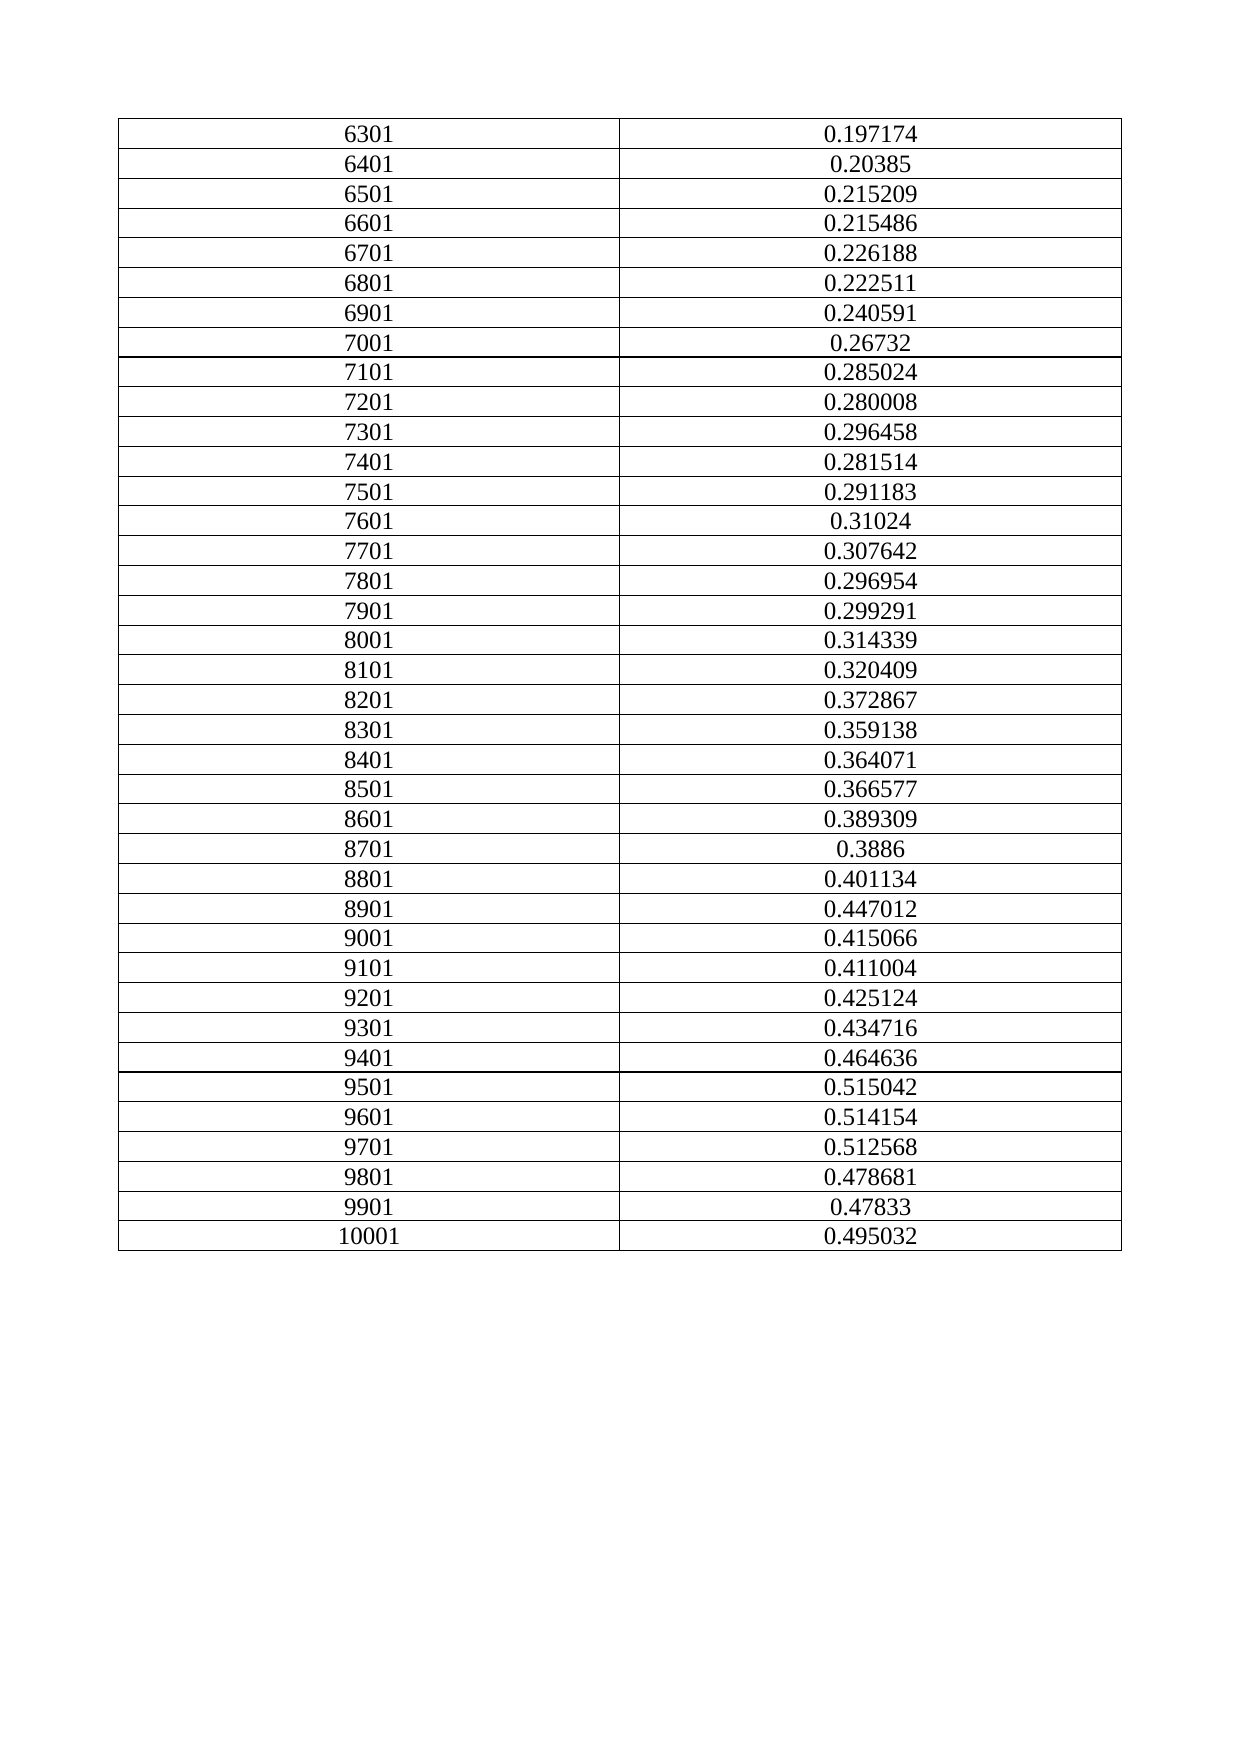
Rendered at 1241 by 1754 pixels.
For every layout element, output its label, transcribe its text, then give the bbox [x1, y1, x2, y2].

table_cell 0.389309 [620, 804, 1121, 833]
table_cell 9401 [119, 1043, 619, 1071]
table_cell 8001 [119, 626, 619, 654]
table_cell 0.515042 [620, 1073, 1121, 1101]
table_cell 0.197174 [620, 119, 1121, 148]
table_cell 9201 [119, 983, 619, 1012]
table_cell 0.495032 [620, 1221, 1121, 1250]
table_cell 9601 [119, 1102, 619, 1131]
table_cell 0.215209 [620, 179, 1121, 207]
table_cell 0.299291 [620, 596, 1121, 624]
table_cell 0.366577 [620, 775, 1121, 803]
table_cell 0.3886 [620, 834, 1121, 863]
table_cell 0.31024 [620, 506, 1121, 535]
table_cell 8801 [119, 864, 619, 893]
table_cell 9501 [119, 1073, 619, 1101]
table_cell 9701 [119, 1132, 619, 1161]
table_cell 6401 [119, 149, 619, 178]
table_cell 0.285024 [620, 358, 1121, 386]
table_cell 0.514154 [620, 1102, 1121, 1131]
table_cell 7001 [119, 328, 619, 356]
table_cell 9301 [119, 1013, 619, 1042]
table_cell 9001 [119, 924, 619, 952]
table_cell 7801 [119, 566, 619, 595]
table_cell 7401 [119, 447, 619, 476]
table_cell 0.411004 [620, 953, 1121, 982]
table_cell 0.26732 [620, 328, 1121, 356]
table_cell 7301 [119, 417, 619, 446]
table_cell 0.215486 [620, 209, 1121, 237]
table_cell 0.320409 [620, 655, 1121, 684]
table_cell 0.464636 [620, 1043, 1121, 1071]
table_cell 0.415066 [620, 924, 1121, 952]
table_cell 6901 [119, 298, 619, 327]
table_cell 0.364071 [620, 745, 1121, 773]
table_cell 0.512568 [620, 1132, 1121, 1161]
table_cell 8601 [119, 804, 619, 833]
table_cell 7501 [119, 477, 619, 505]
table_cell 0.401134 [620, 864, 1121, 893]
table_cell 0.291183 [620, 477, 1121, 505]
table_cell 8701 [119, 834, 619, 863]
table_cell 7601 [119, 506, 619, 535]
table_cell 0.296458 [620, 417, 1121, 446]
table_cell 0.478681 [620, 1162, 1121, 1191]
table_cell 6701 [119, 238, 619, 267]
table_cell 0.280008 [620, 387, 1121, 416]
table_cell 0.20385 [620, 149, 1121, 178]
table_cell 7101 [119, 358, 619, 386]
table_cell 0.296954 [620, 566, 1121, 595]
table_cell 7901 [119, 596, 619, 624]
table_cell 8501 [119, 775, 619, 803]
table_cell 9101 [119, 953, 619, 982]
table_cell 0.307642 [620, 536, 1121, 565]
table_cell 0.372867 [620, 685, 1121, 714]
table_cell 6801 [119, 268, 619, 297]
table_cell 0.447012 [620, 894, 1121, 922]
table_cell 8401 [119, 745, 619, 773]
table_cell 0.434716 [620, 1013, 1121, 1042]
table_cell 8201 [119, 685, 619, 714]
table_cell 8101 [119, 655, 619, 684]
table_cell 0.314339 [620, 626, 1121, 654]
table_cell 7701 [119, 536, 619, 565]
table_cell 0.226188 [620, 238, 1121, 267]
table_cell 8901 [119, 894, 619, 922]
table_cell 0.222511 [620, 268, 1121, 297]
table_cell 9801 [119, 1162, 619, 1191]
table_cell 6501 [119, 179, 619, 207]
table_cell 0.240591 [620, 298, 1121, 327]
table_cell 0.425124 [620, 983, 1121, 1012]
table_cell 7201 [119, 387, 619, 416]
table_cell 0.359138 [620, 715, 1121, 744]
table_cell 0.47833 [620, 1192, 1121, 1220]
table_cell 10001 [119, 1221, 619, 1250]
table_cell 6601 [119, 209, 619, 237]
table_cell 9901 [119, 1192, 619, 1220]
table_cell 8301 [119, 715, 619, 744]
table_cell 0.281514 [620, 447, 1121, 476]
table_cell 6301 [119, 119, 619, 148]
